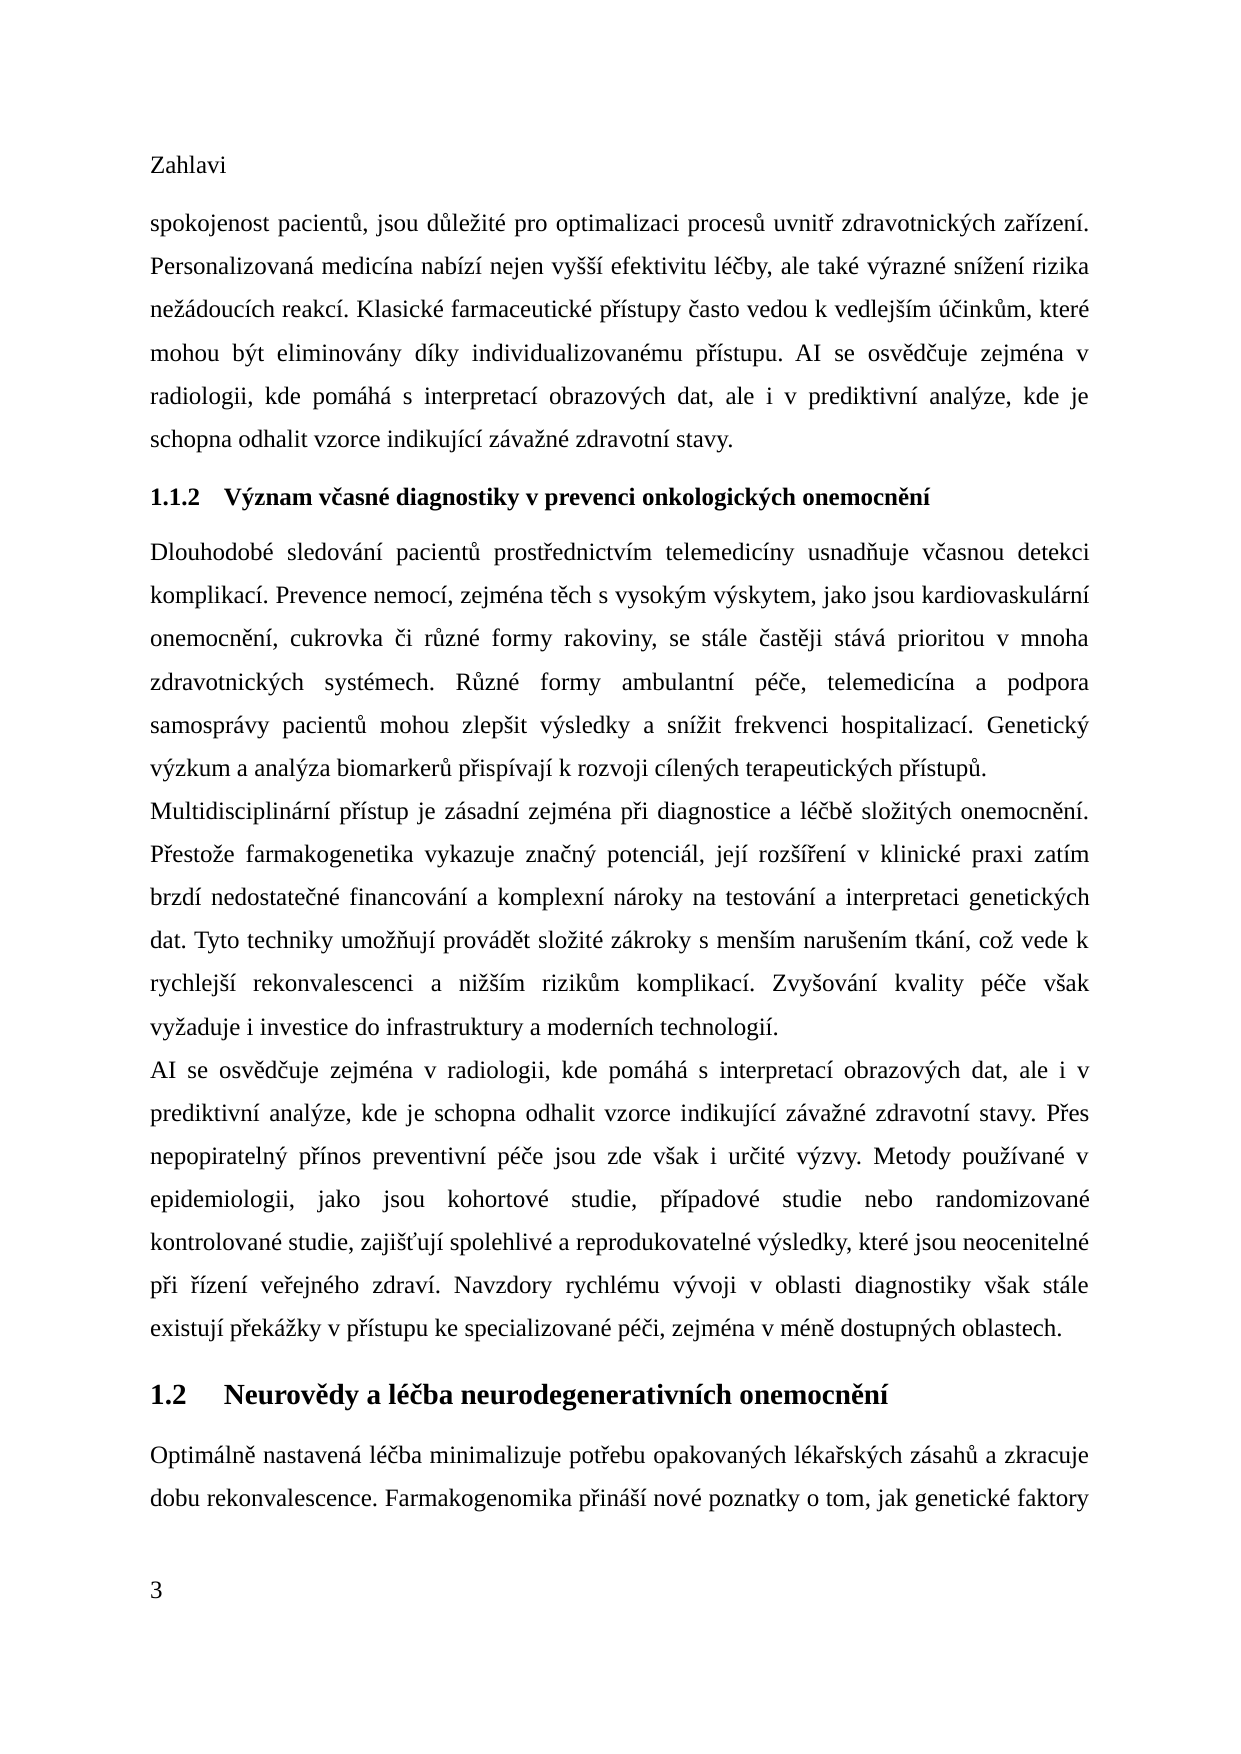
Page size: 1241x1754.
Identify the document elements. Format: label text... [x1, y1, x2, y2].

text spokojenost pacientů, jsou důležité pro optimalizaci procesů uvnitř zdravotnických zařízení. Personalizovaná medicína nabízí nejen vyšší efektivitu léčby, ale také výrazné snížení rizika nežádoucích reakcí. Klasické farmaceutické přístupy často vedou k vedlejším účinkům, které mohou být eliminovány díky individualizovanému přístupu. AI se osvědčuje zejména v radiologii, kde pomáhá s interpretací obrazových dat, ale i v prediktivní analýze, kde je schopna odhalit vzorce indikující závažné zdravotní stavy. [150, 208, 1090, 453]
subtitle Význam včasné diagnostiky v prevenci onkologických onemocnění [150, 482, 1090, 510]
text Dlouhodobé sledování pacientů prostřednictvím telemedicíny usnadňuje včasnou detekci komplikací. Prevence nemocí, zejména těch s vysokým výskytem, jako jsou kardiovaskulární onemocnění, cukrovka či různé formy rakoviny, se stále častěji stává prioritou v mnoha zdravotnických systémech. Různé formy ambulantní péče, telemedicína a podpora samosprávy pacientů mohou zlepšit výsledky a snížit frekvenci hospitalizací. Genetický výzkum a analýza biomarkerů přispívají k rozvoji cílených terapeutických přístupů. [150, 537, 1090, 782]
subtitle Neurovědy a léčba neurodegenerativních onemocnění [150, 1377, 1090, 1411]
text Optimálně nastavená léčba minimalizuje potřebu opakovaných lékařských zásahů a zkracuje dobu rekonvalescence. Farmakogenomika přináší nové poznatky o tom, jak genetické faktory [150, 1440, 1090, 1512]
text AI se osvědčuje zejména v radiologii, kde pomáhá s interpretací obrazových dat, ale i v prediktivní analýze, kde je schopna odhalit vzorce indikující závažné zdravotní stavy. Přes nepopiratelný přínos preventivní péče jsou zde však i určité výzvy. Metody používané v epidemiologii, jako jsou kohortové studie, případové studie nebo randomizované kontrolované studie, zajišťují spolehlivé a reprodukovatelné výsledky, které jsou neocenitelné při řízení veřejného zdraví. Navzdory rychlému vývoji v oblasti diagnostiky však stále existují překážky v přístupu ke specializované péči, zejména v méně dostupných oblastech. [150, 1055, 1090, 1342]
text Multidisciplinární přístup je zásadní zejména při diagnostice a léčbě složitých onemocnění. Přestože farmakogenetika vykazuje značný potenciál, její rozšíření v klinické praxi zatím brzdí nedostatečné financování a komplexní nároky na testování a interpretaci genetických dat. Tyto techniky umožňují provádět složité zákroky s menším narušením tkání, což vede k rychlejší rekonvalescenci a nižším rizikům komplikací. Zvyšování kvality péče však vyžaduje i investice do infrastruktury a moderních technologií. [150, 796, 1090, 1040]
